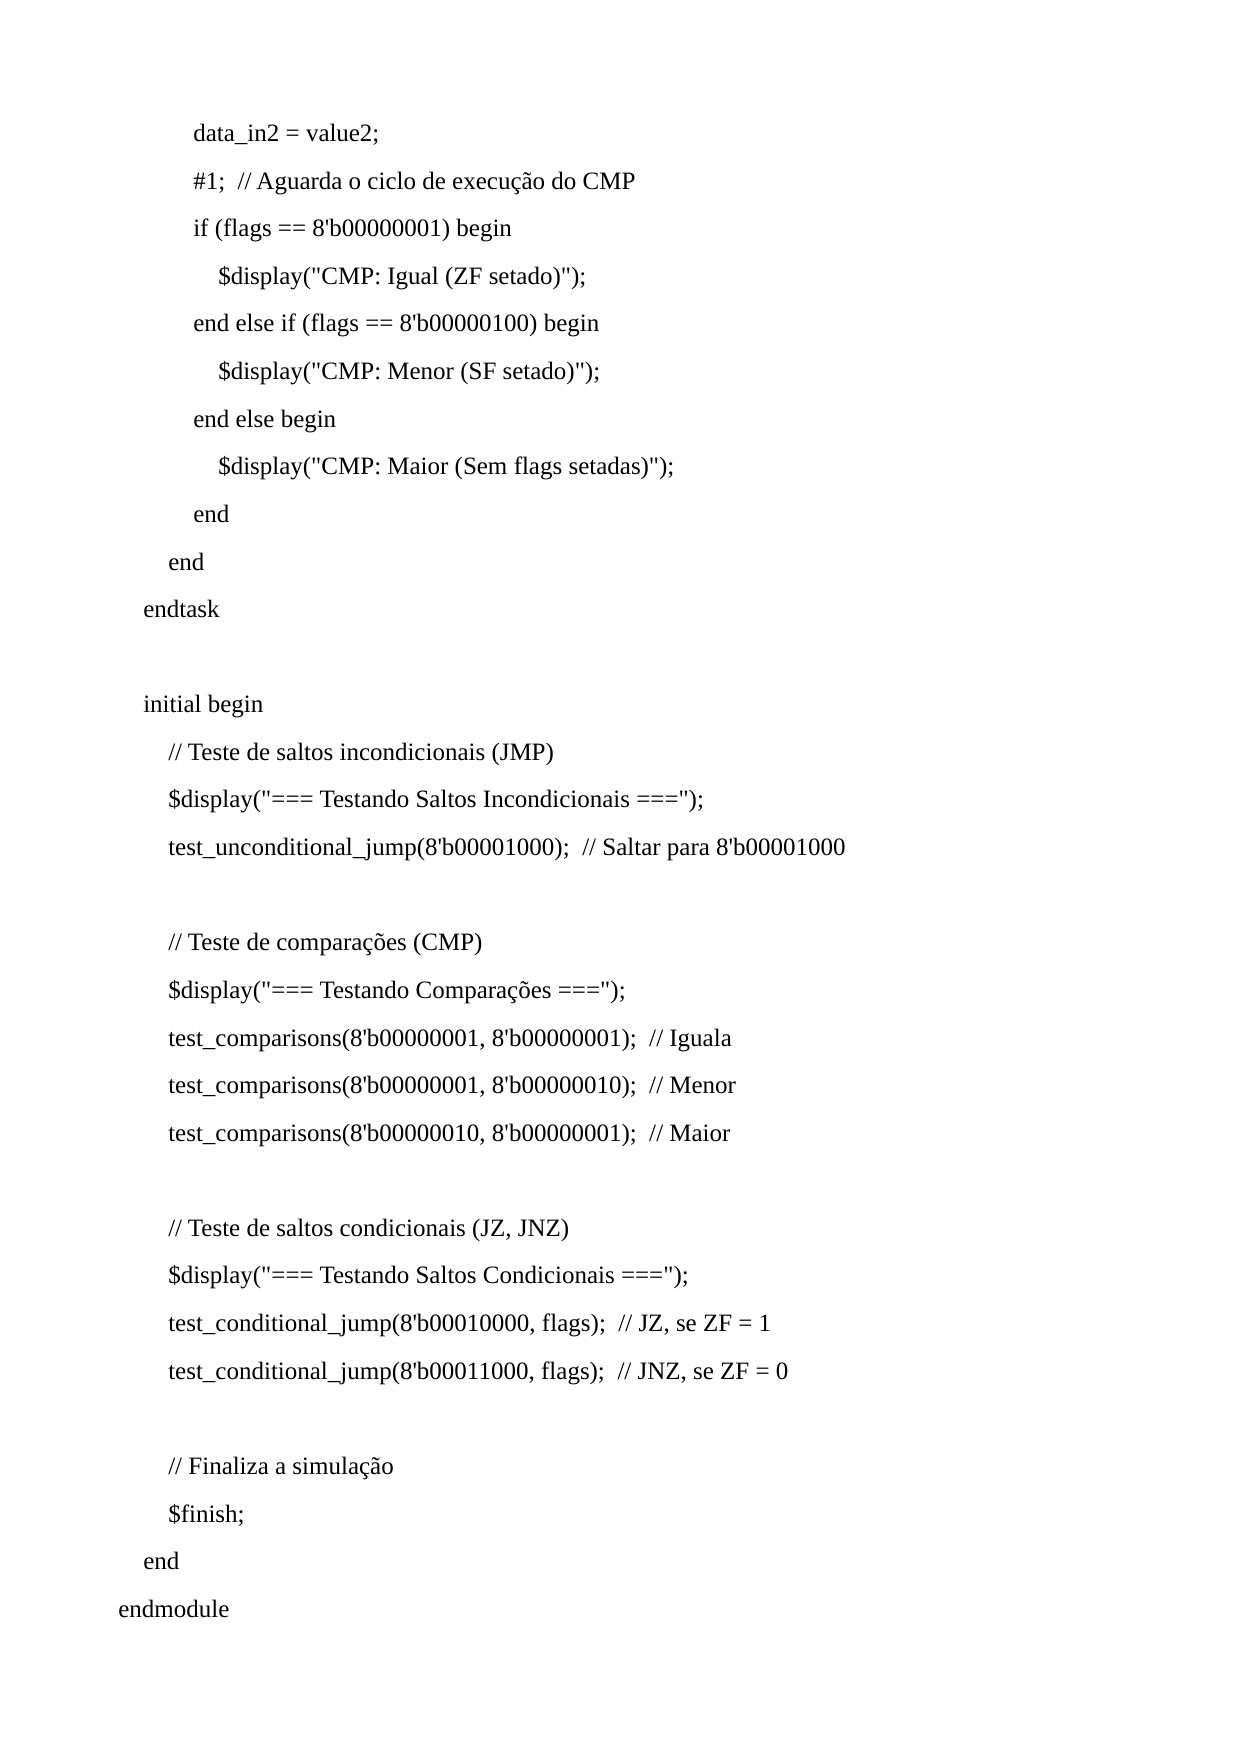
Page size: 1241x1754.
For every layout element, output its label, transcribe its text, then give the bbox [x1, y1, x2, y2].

text test_comparisons(8'b00000001, 8'b00000010); // Menor [118, 1070, 1122, 1099]
text $display("=== Testando Saltos Incondicionais ==="); [118, 784, 1122, 813]
text end [118, 547, 1122, 575]
text $display("=== Testando Saltos Condicionais ==="); [118, 1261, 1122, 1289]
text data_in2 = value2; [118, 118, 1122, 147]
text test_comparisons(8'b00000001, 8'b00000001); // Iguala [118, 1023, 1122, 1051]
text test_conditional_jump(8'b00010000, flags); // JZ, se ZF = 1 [118, 1308, 1122, 1337]
text // Finaliza a simulação [118, 1451, 1122, 1480]
text end [118, 499, 1122, 528]
text end else begin [118, 404, 1122, 432]
text end else if (flags == 8'b00000100) begin [118, 308, 1122, 337]
text endmodule [118, 1594, 1122, 1623]
text end [118, 1546, 1122, 1575]
text test_unconditional_jump(8'b00001000); // Saltar para 8'b00001000 [118, 832, 1122, 861]
text // Teste de saltos condicionais (JZ, JNZ) [118, 1213, 1122, 1242]
text #1; // Aguarda o ciclo de execução do CMP [118, 166, 1122, 194]
text $display("=== Testando Comparações ==="); [118, 975, 1122, 1004]
text initial begin [118, 689, 1122, 718]
text test_comparisons(8'b00000010, 8'b00000001); // Maior [118, 1118, 1122, 1147]
text $display("CMP: Menor (SF setado)"); [118, 356, 1122, 385]
text $display("CMP: Maior (Sem flags setadas)"); [118, 451, 1122, 480]
text // Teste de comparações (CMP) [118, 927, 1122, 956]
text $finish; [118, 1499, 1122, 1527]
text $display("CMP: Igual (ZF setado)"); [118, 261, 1122, 290]
text endtask [118, 594, 1122, 623]
text // Teste de saltos incondicionais (JMP) [118, 737, 1122, 766]
text test_conditional_jump(8'b00011000, flags); // JNZ, se ZF = 0 [118, 1356, 1122, 1384]
text if (flags == 8'b00000001) begin [118, 213, 1122, 242]
